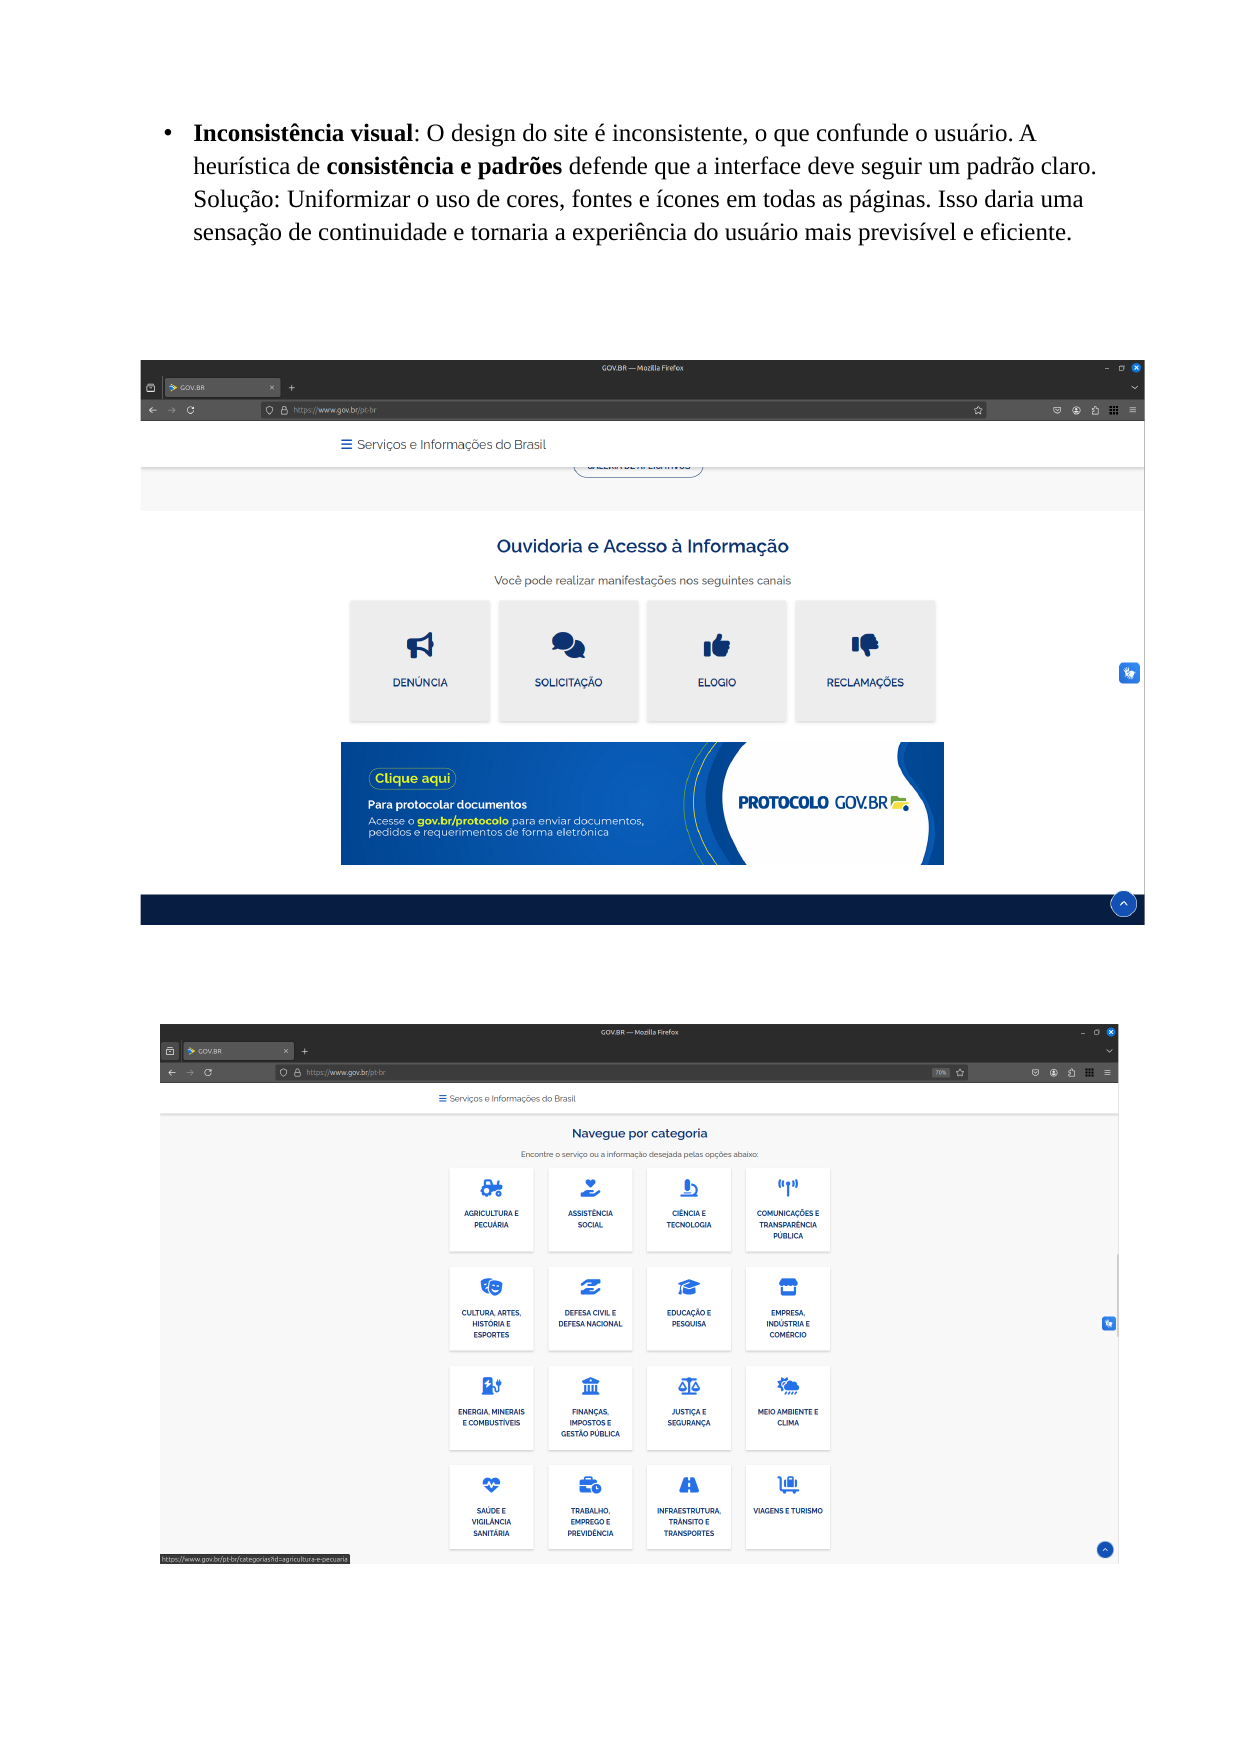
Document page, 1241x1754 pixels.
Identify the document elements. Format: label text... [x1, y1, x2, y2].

picture [140, 360, 1145, 925]
list Inconsistência visual: O design do site é inconsistente, o que confunde o usuário. A heurística de consistência e padrões defende que a interface deve seguir um padrão claro. Solução: Uniformizar o uso de cores, fontes e ícones em todas as páginas. Isso daria uma sensação de continuidade e tornaria a experiência do usuário mais previsível e eficiente. [164, 118, 1122, 246]
picture [160, 1024, 1119, 1564]
